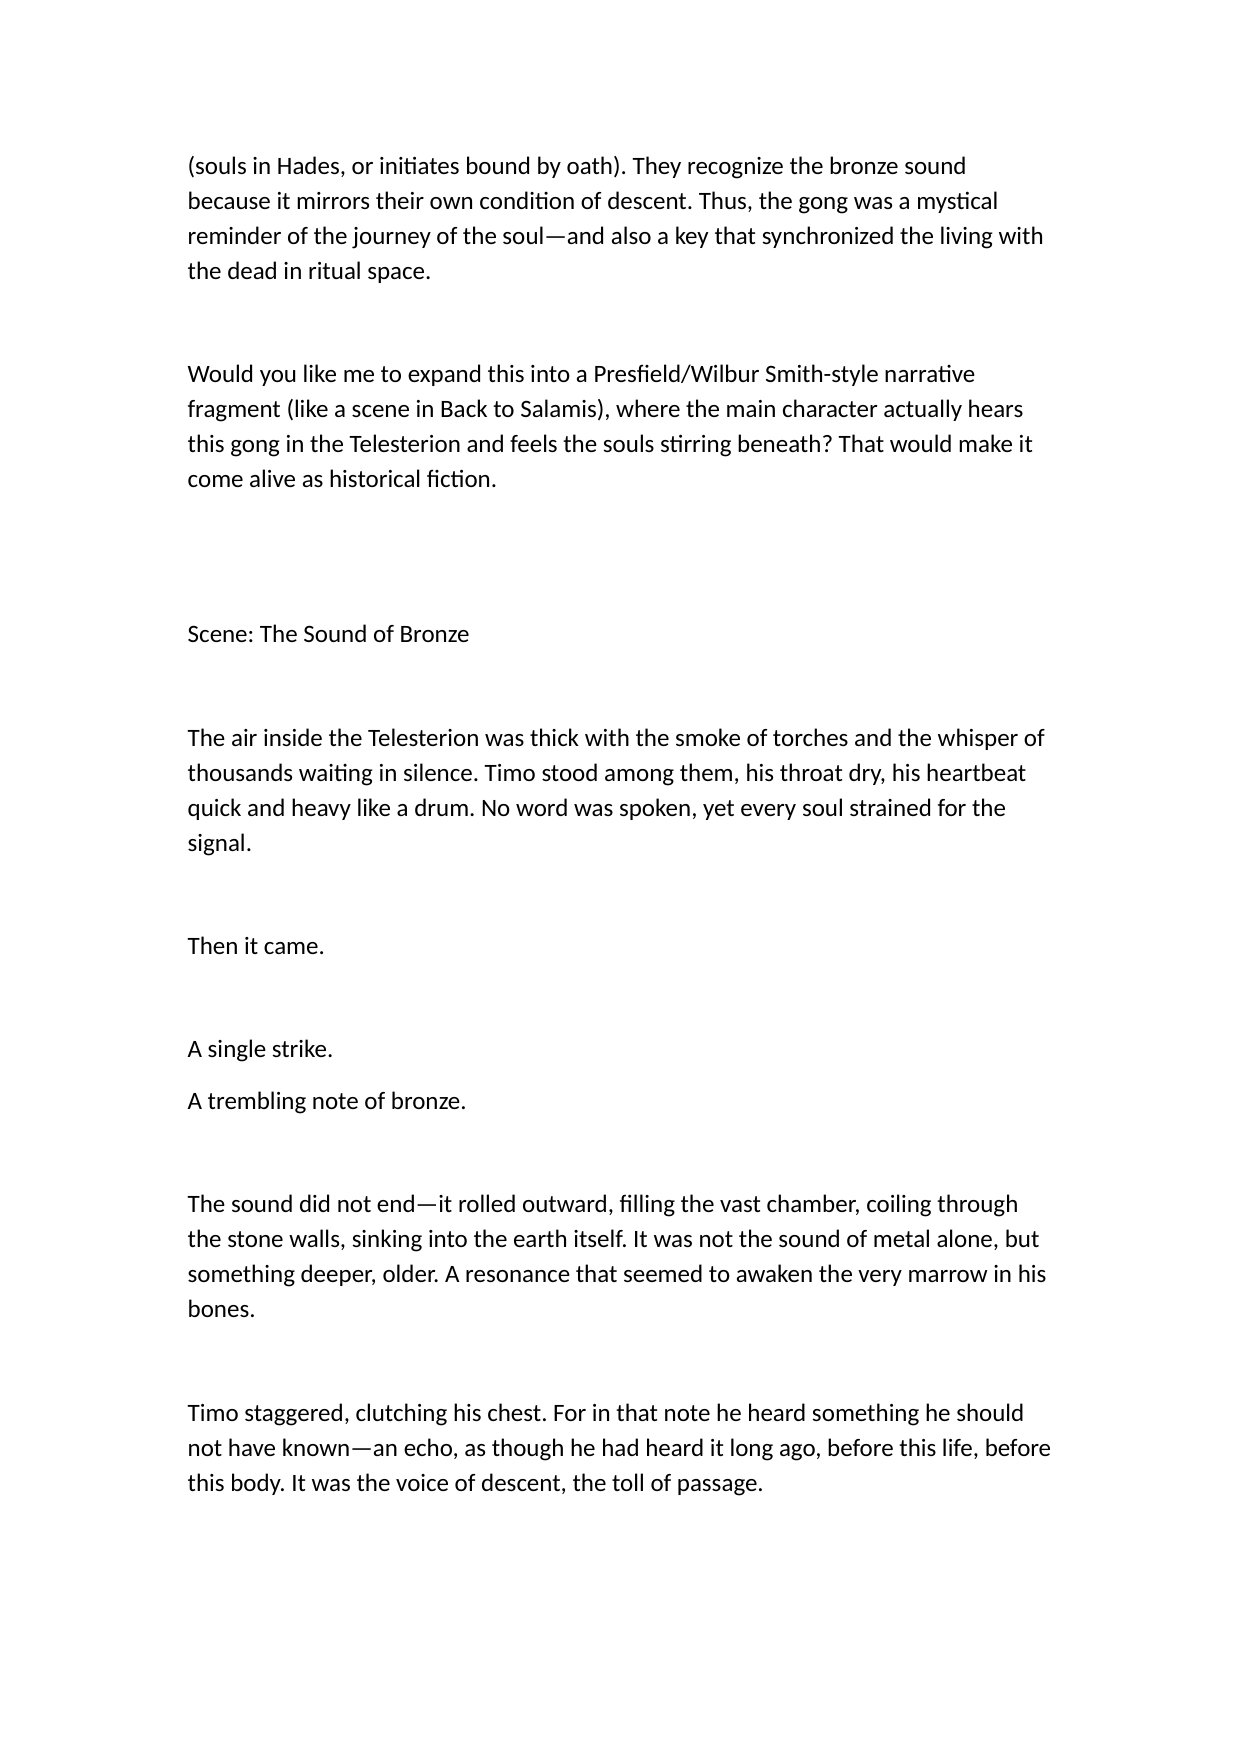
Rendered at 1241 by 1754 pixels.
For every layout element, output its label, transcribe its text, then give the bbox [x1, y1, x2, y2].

text Scene: The Sound of Bronze [187, 618, 1053, 649]
text The sound did not end—it rolled outward, filling the vast chamber, coiling through the stone walls, sinking into the earth itself. It was not the sound of metal alone, but something deeper, older. A resonance that seemed to awaken the very marrow in his bones. [187, 1188, 1053, 1324]
text Would you like me to expand this into a Presfield/Wilbur Smith-style narrative fragment (like a scene in Back to Salamis), where the main character actually hears this gong in the Telesterion and feels the souls stirring beneath? That would make it come alive as historical fiction. [187, 358, 1053, 494]
text The air inside the Telesterion was thick with the smoke of torches and the whisper of thousands waiting in silence. Timo stood among them, his throat dry, his heartbeat quick and heavy like a drum. No word was spoken, yet every soul strained for the signal. [187, 722, 1053, 857]
text A single strike. [187, 1033, 1053, 1064]
text Then it came. [187, 930, 1053, 961]
text Timo staggered, clutching his chest. For in that note he heard something he should not have known—an echo, as though he had heard it long ago, before this life, before this body. It was the voice of descent, the toll of passage. [187, 1397, 1053, 1497]
text (souls in Hades, or initiates bound by oath). They recognize the bronze sound because it mirrors their own condition of descent. Thus, the gong was a mystical reminder of the journey of the soul—and also a key that synchronized the living with the dead in ritual space. [187, 150, 1053, 286]
text A trembling note of bronze. [187, 1085, 1053, 1116]
